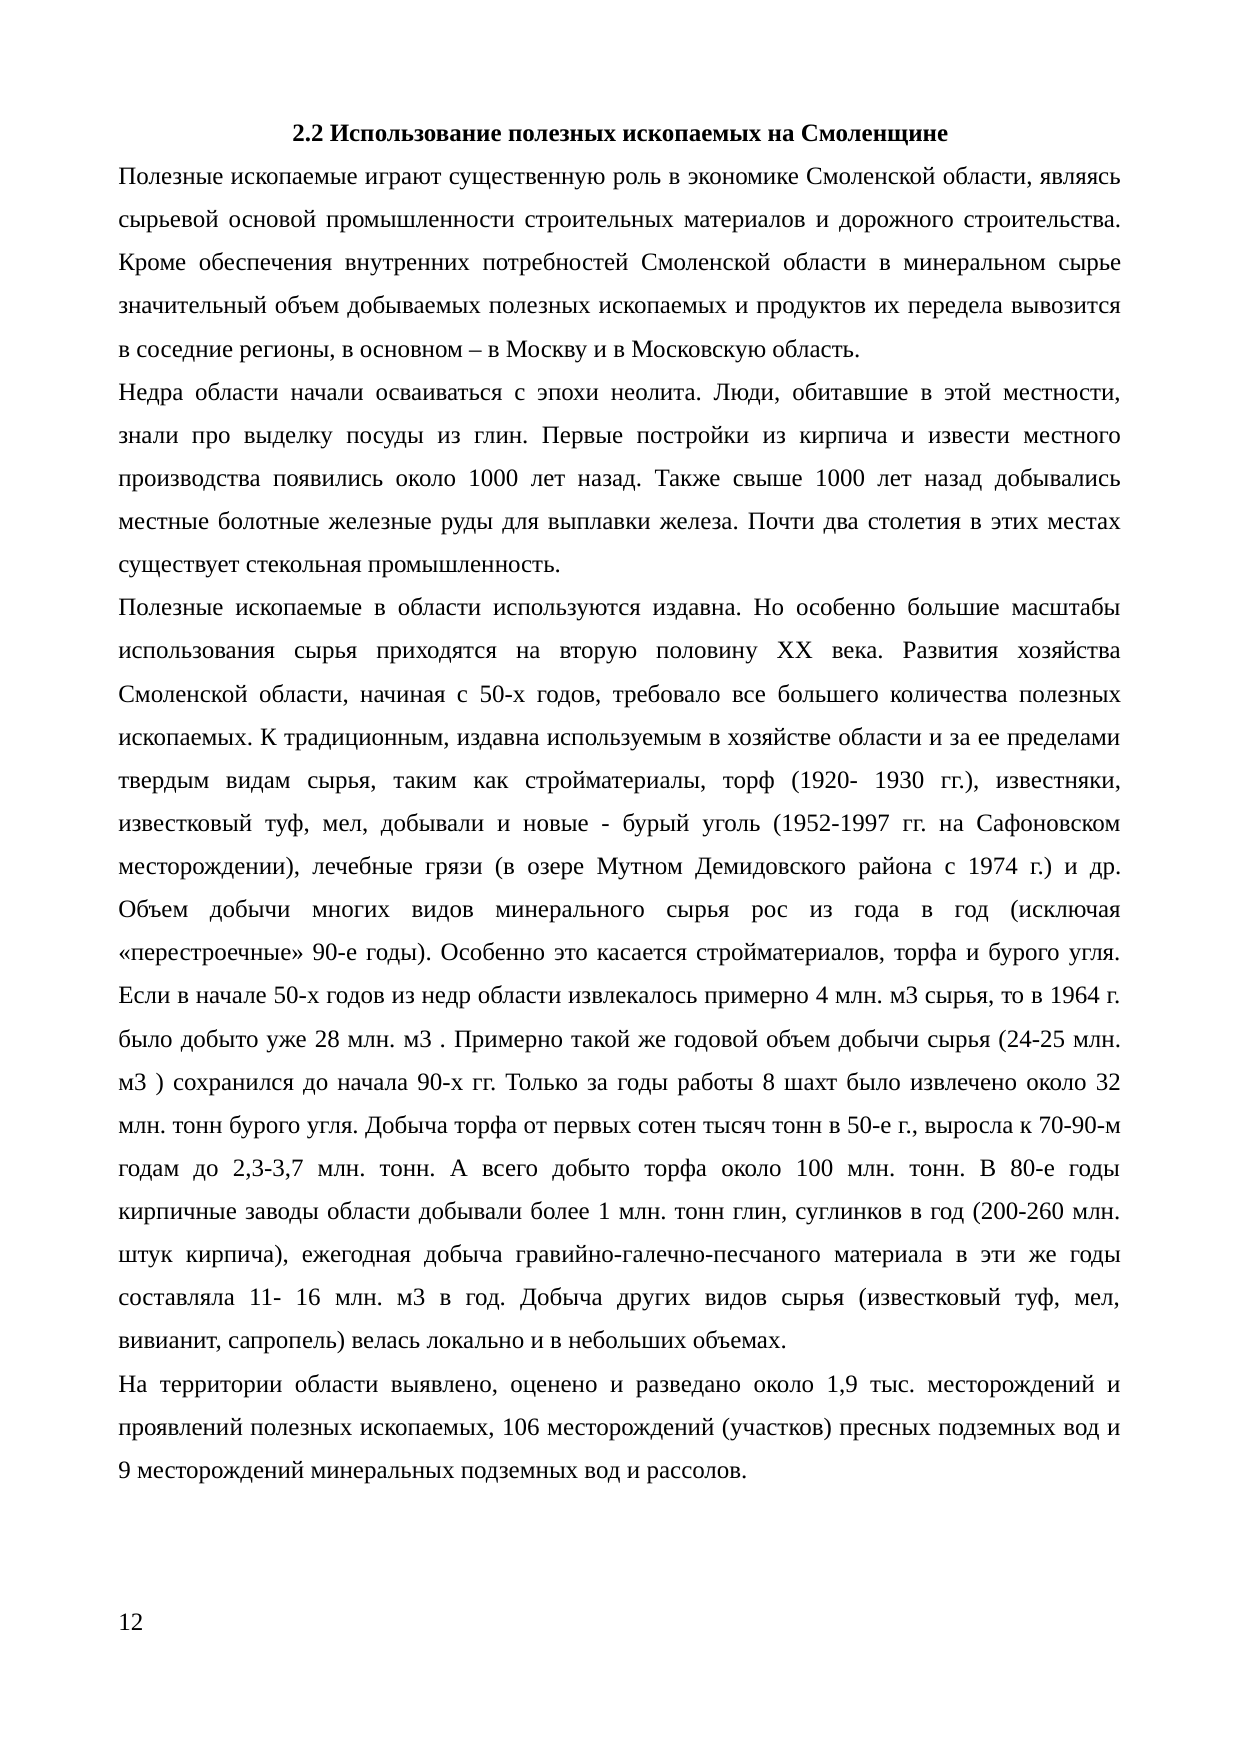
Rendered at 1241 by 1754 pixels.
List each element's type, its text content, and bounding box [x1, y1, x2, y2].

text На территории области выявлено, оценено и разведано около 1,9 тыс. месторождений и проявлений полезных ископаемых, 106 месторождений (участков) пресных подземных вод и 9 месторождений минеральных подземных вод и рассолов. [118, 1369, 1122, 1484]
text Недра области начали осваиваться с эпохи неолита. Люди, обитавшие в этой местности, знали про выделку посуды из глин. Первые постройки из кирпича и извести местного производства появились около 1000 лет назад. Также свыше 1000 лет назад добывались местные болотные железные руды для выплавки железа. Почти два столетия в этих местах существует стекольная промышленность. [118, 377, 1122, 578]
text Полезные ископаемые играют существенную роль в экономике Смоленской области, являясь сырьевой основой промышленности строительных материалов и дорожного строительства. Кроме обеспечения внутренних потребностей Смоленской области в минеральном сырье значительный объем добываемых полезных ископаемых и продуктов их передела вывозится в соседние регионы, в основном – в Москву и в Московскую область. [118, 161, 1122, 362]
text 2.2 Использование полезных ископаемых на Смоленщине [118, 118, 1122, 147]
text Полезные ископаемые в области используются издавна. Но особенно большие масштабы использования сырья приходятся на вторую половину XX века. Развития хозяйства Смоленской области, начиная с 50-х годов, требовало все большего количества полезных ископаемых. К традиционным, издавна используемым в хозяйстве области и за ее пределами твердым видам сырья, таким как стройматериалы, торф (1920- 1930 гг.), известняки, известковый туф, мел, добывали и новые - бурый уголь (1952-1997 гг. на Сафоновском месторождении), лечебные грязи (в озере Мутном Демидовского района с 1974 г.) и др. Объем добычи многих видов минерального сырья рос из года в год (исключая «перестроечные» 90-е годы). Особенно это касается стройматериалов, торфа и бурого угля. Если в начале 50-х годов из недр области извлекалось примерно 4 млн. м3 сырья, то в 1964 г. было добыто уже 28 млн. м3 . Примерно такой же годовой объем добычи сырья (24-25 млн. м3 ) сохранился до начала 90-х гг. Только за годы работы 8 шахт было извлечено около 32 млн. тонн бурого угля. Добыча торфа от первых сотен тысяч тонн в 50-е г., выросла к 70-90-м годам до 2,3-3,7 млн. тонн. А всего добыто торфа около 100 млн. тонн. В 80-е годы кирпичные заводы области добывали более 1 млн. тонн глин, суглинков в год (200-260 млн. штук кирпича), ежегодная добыча гравийно-галечно-песчаного материала в эти же годы составляла 11- 16 млн. м3 в год. Добыча других видов сырья (известковый туф, мел, вивианит, сапропель) велась локально и в небольших объемах. [118, 592, 1122, 1354]
